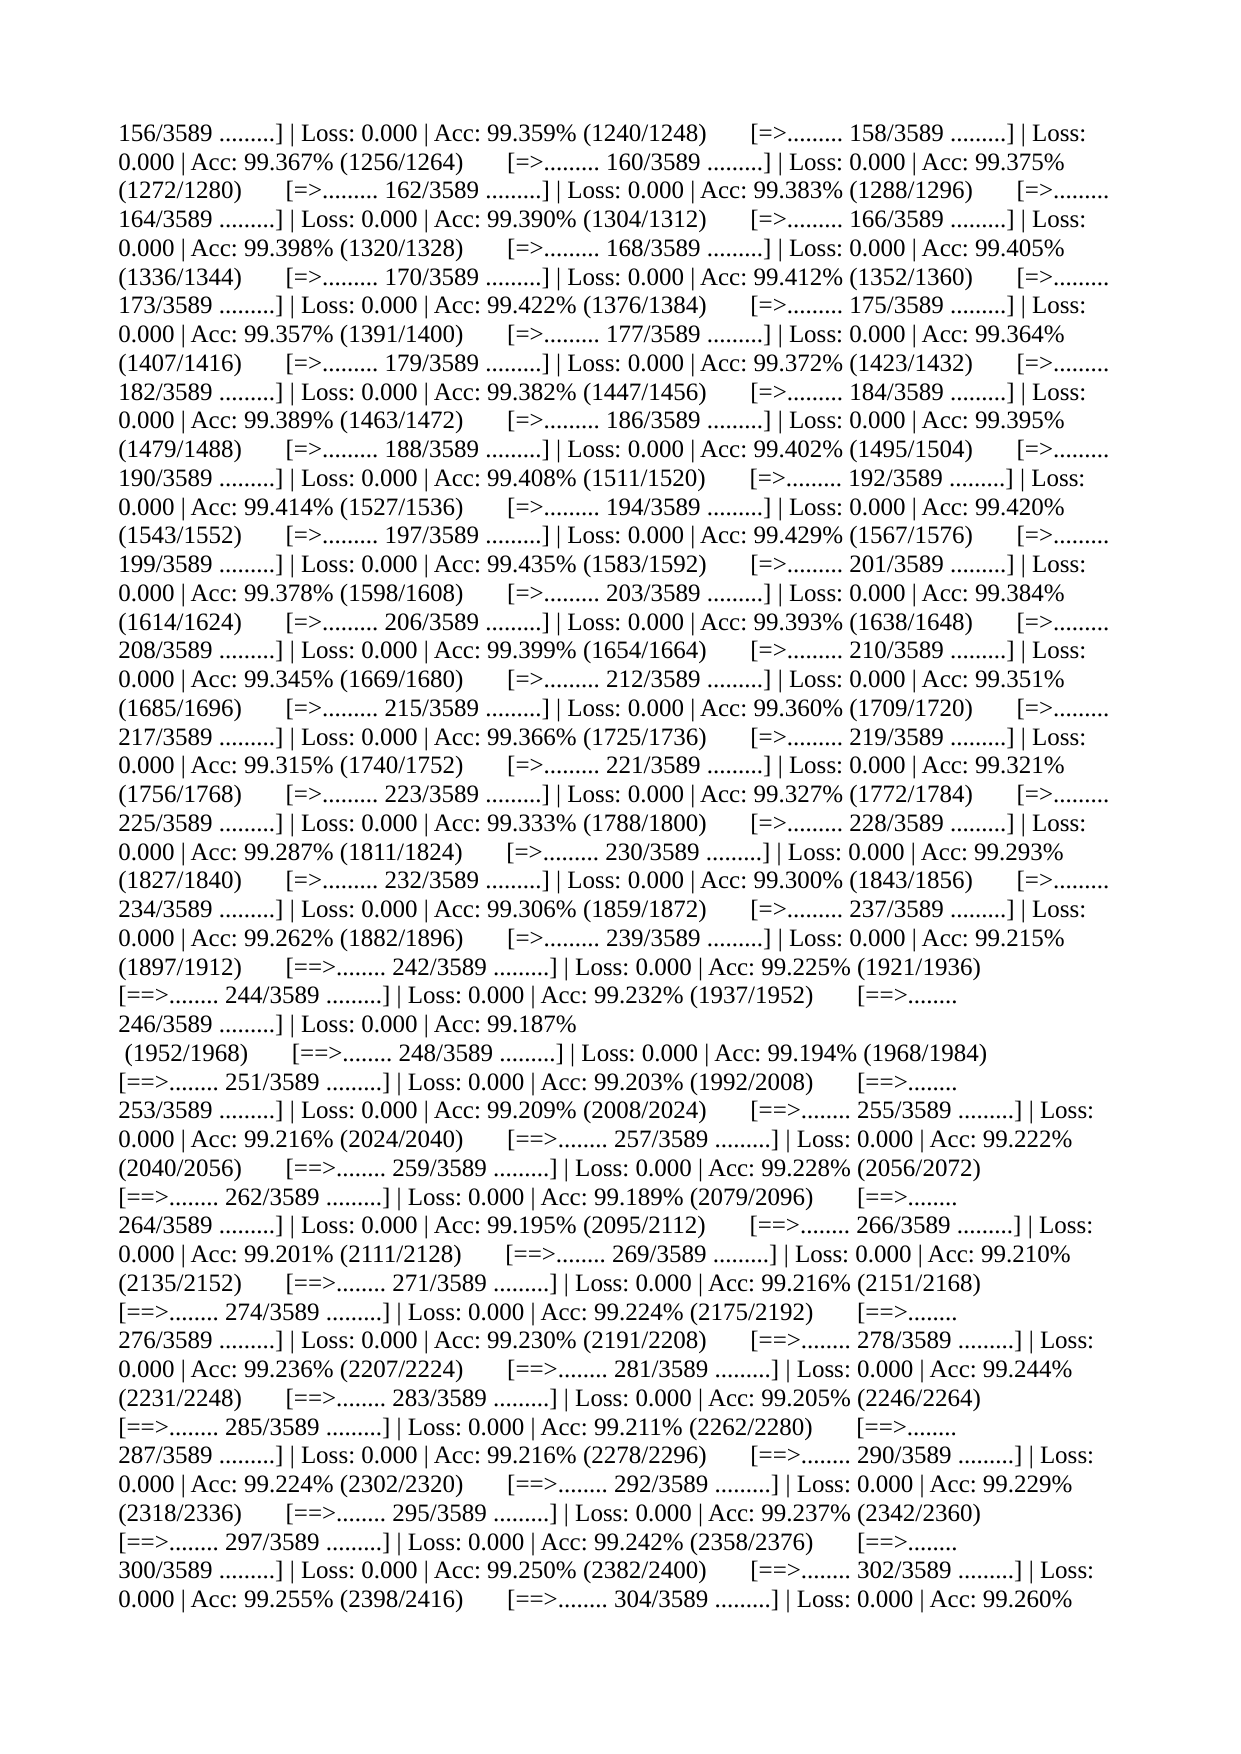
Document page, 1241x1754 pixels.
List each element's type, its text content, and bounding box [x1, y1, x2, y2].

text (1952/1968) [==>........ 248/3589 .........] | Loss: 0.000 | Acc: 99.194% (1968/1984) [==>........ 251/3589 .........] | Loss: 0.000 | Acc: 99.203% (1992/2008) [==>........ 253/3589 .........] | Loss: 0.000 | Acc: 99.209% (2008/2024) [==>........ 255/3589 .........] | Loss: 0.000 | Acc: 99.216% (2024/2040) [==>........ 257/3589 .........] | Loss: 0.000 | Acc: 99.222% (2040/2056) [==>........ 259/3589 .........] | Loss: 0.000 | Acc: 99.228% (2056/2072) [==>........ 262/3589 .........] | Loss: 0.000 | Acc: 99.189% (2079/2096) [==>........ 264/3589 .........] | Loss: 0.000 | Acc: 99.195% (2095/2112) [==>........ 266/3589 .........] | Loss: 0.000 | Acc: 99.201% (2111/2128) [==>........ 269/3589 .........] | Loss: 0.000 | Acc: 99.210% (2135/2152) [==>........ 271/3589 .........] | Loss: 0.000 | Acc: 99.216% (2151/2168) [==>........ 274/3589 .........] | Loss: 0.000 | Acc: 99.224% (2175/2192) [==>........ 276/3589 .........] | Loss: 0.000 | Acc: 99.230% (2191/2208) [==>........ 278/3589 .........] | Loss: 0.000 | Acc: 99.236% (2207/2224) [==>........ 281/3589 .........] | Loss: 0.000 | Acc: 99.244% (2231/2248) [==>........ 283/3589 .........] | Loss: 0.000 | Acc: 99.205% (2246/2264) [==>........ 285/3589 .........] | Loss: 0.000 | Acc: 99.211% (2262/2280) [==>........ 287/3589 .........] | Loss: 0.000 | Acc: 99.216% (2278/2296) [==>........ 290/3589 .........] | Loss: 0.000 | Acc: 99.224% (2302/2320) [==>........ 292/3589 .........] | Loss: 0.000 | Acc: 99.229% (2318/2336) [==>........ 295/3589 .........] | Loss: 0.000 | Acc: 99.237% (2342/2360) [==>........ 297/3589 .........] | Loss: 0.000 | Acc: 99.242% (2358/2376) [==>........ 300/3589 .........] | Loss: 0.000 | Acc: 99.250% (2382/2400) [==>........ 302/3589 .........] | Loss: 0.000 | Acc: 99.255% (2398/2416) [==>........ 304/3589 .........] | Loss: 0.000 | Acc: 99.260% [118, 1038, 1122, 1613]
text 156/3589 .........] | Loss: 0.000 | Acc: 99.359% (1240/1248) [=>......... 158/3589 .........] | Loss: 0.000 | Acc: 99.367% (1256/1264) [=>......... 160/3589 .........] | Loss: 0.000 | Acc: 99.375% (1272/1280) [=>......... 162/3589 .........] | Loss: 0.000 | Acc: 99.383% (1288/1296) [=>......... 164/3589 .........] | Loss: 0.000 | Acc: 99.390% (1304/1312) [=>......... 166/3589 .........] | Loss: 0.000 | Acc: 99.398% (1320/1328) [=>......... 168/3589 .........] | Loss: 0.000 | Acc: 99.405% (1336/1344) [=>......... 170/3589 .........] | Loss: 0.000 | Acc: 99.412% (1352/1360) [=>......... 173/3589 .........] | Loss: 0.000 | Acc: 99.422% (1376/1384) [=>......... 175/3589 .........] | Loss: 0.000 | Acc: 99.357% (1391/1400) [=>......... 177/3589 .........] | Loss: 0.000 | Acc: 99.364% (1407/1416) [=>......... 179/3589 .........] | Loss: 0.000 | Acc: 99.372% (1423/1432) [=>......... 182/3589 .........] | Loss: 0.000 | Acc: 99.382% (1447/1456) [=>......... 184/3589 .........] | Loss: 0.000 | Acc: 99.389% (1463/1472) [=>......... 186/3589 .........] | Loss: 0.000 | Acc: 99.395% (1479/1488) [=>......... 188/3589 .........] | Loss: 0.000 | Acc: 99.402% (1495/1504) [=>......... 190/3589 .........] | Loss: 0.000 | Acc: 99.408% (1511/1520) [=>......... 192/3589 .........] | Loss: 0.000 | Acc: 99.414% (1527/1536) [=>......... 194/3589 .........] | Loss: 0.000 | Acc: 99.420% (1543/1552) [=>......... 197/3589 .........] | Loss: 0.000 | Acc: 99.429% (1567/1576) [=>......... 199/3589 .........] | Loss: 0.000 | Acc: 99.435% (1583/1592) [=>......... 201/3589 .........] | Loss: 0.000 | Acc: 99.378% (1598/1608) [=>......... 203/3589 .........] | Loss: 0.000 | Acc: 99.384% (1614/1624) [=>......... 206/3589 .........] | Loss: 0.000 | Acc: 99.393% (1638/1648) [=>......... 208/3589 .........] | Loss: 0.000 | Acc: 99.399% (1654/1664) [=>......... 210/3589 .........] | Loss: 0.000 | Acc: 99.345% (1669/1680) [=>......... 212/3589 .........] | Loss: 0.000 | Acc: 99.351% (1685/1696) [=>......... 215/3589 .........] | Loss: 0.000 | Acc: 99.360% (1709/1720) [=>......... 217/3589 .........] | Loss: 0.000 | Acc: 99.366% (1725/1736) [=>......... 219/3589 .........] | Loss: 0.000 | Acc: 99.315% (1740/1752) [=>......... 221/3589 .........] | Loss: 0.000 | Acc: 99.321% (1756/1768) [=>......... 223/3589 .........] | Loss: 0.000 | Acc: 99.327% (1772/1784) [=>......... 225/3589 .........] | Loss: 0.000 | Acc: 99.333% (1788/1800) [=>......... 228/3589 .........] | Loss: 0.000 | Acc: 99.287% (1811/1824) [=>......... 230/3589 .........] | Loss: 0.000 | Acc: 99.293% (1827/1840) [=>......... 232/3589 .........] | Loss: 0.000 | Acc: 99.300% (1843/1856) [=>......... 234/3589 .........] | Loss: 0.000 | Acc: 99.306% (1859/1872) [=>......... 237/3589 .........] | Loss: 0.000 | Acc: 99.262% (1882/1896) [=>......... 239/3589 .........] | Loss: 0.000 | Acc: 99.215% (1897/1912) [==>........ 242/3589 .........] | Loss: 0.000 | Acc: 99.225% (1921/1936) [==>........ 244/3589 .........] | Loss: 0.000 | Acc: 99.232% (1937/1952) [==>........ 246/3589 .........] | Loss: 0.000 | Acc: 99.187% [118, 118, 1122, 1038]
